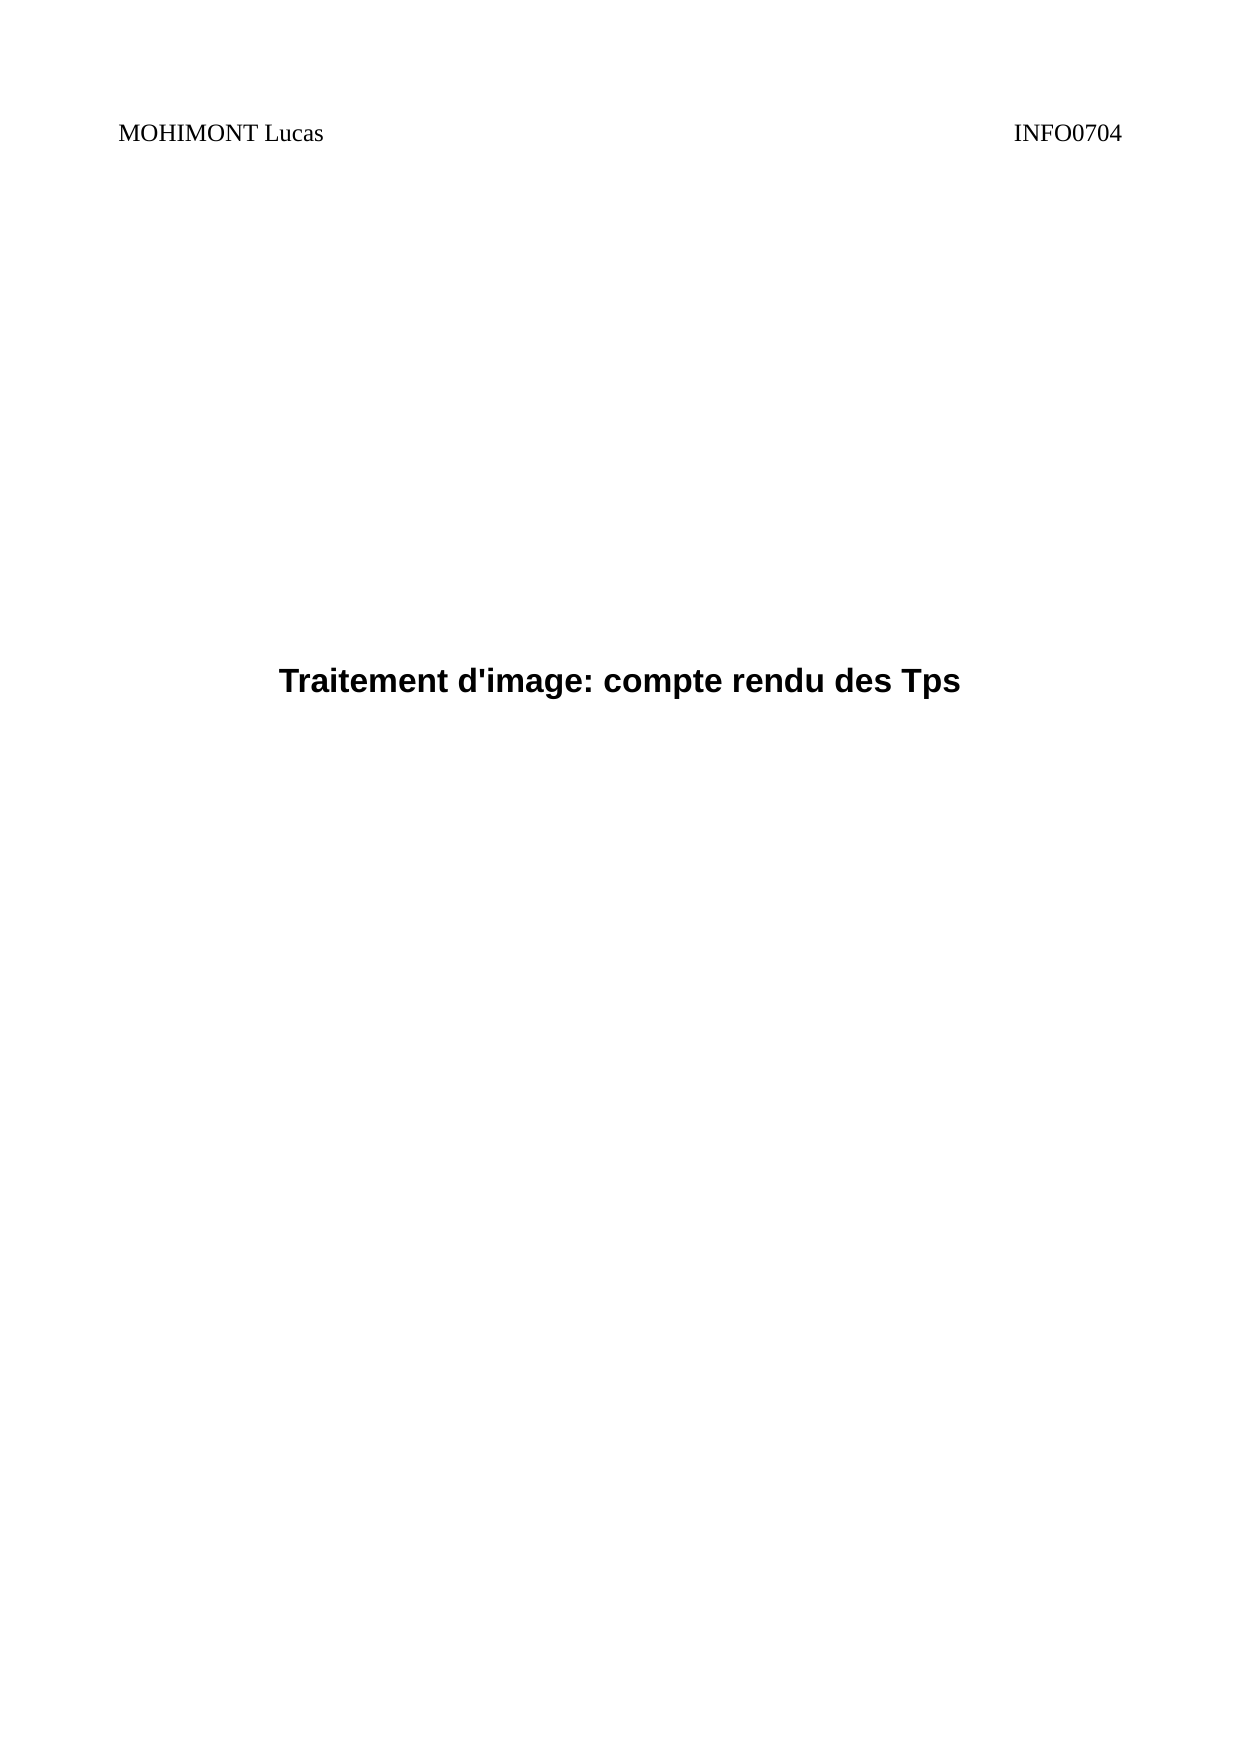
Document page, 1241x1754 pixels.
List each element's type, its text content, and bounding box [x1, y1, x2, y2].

subtitle Traitement d'image: compte rendu des Tps [118, 661, 1122, 700]
